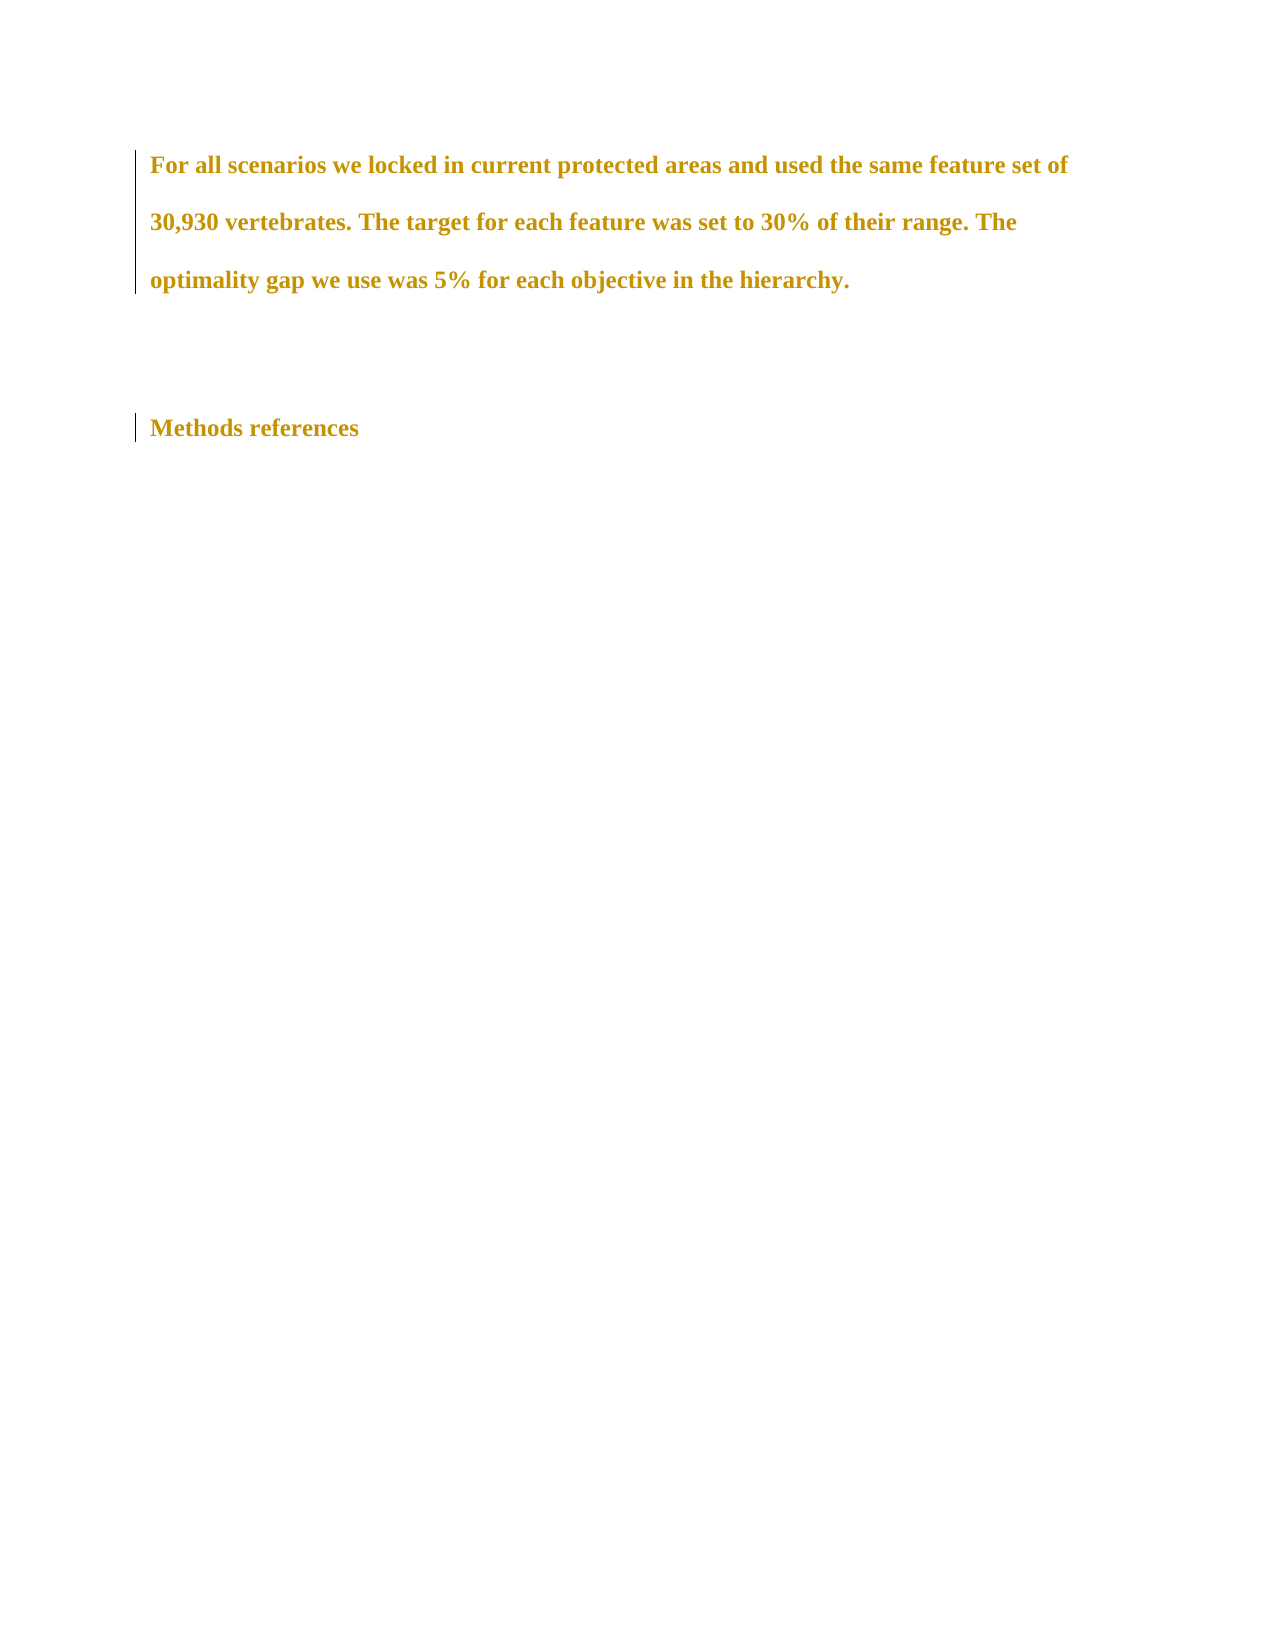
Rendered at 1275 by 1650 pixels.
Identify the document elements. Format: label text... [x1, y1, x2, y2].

text For all scenarios we locked in current protected areas and used the same feature set of 30,930 vertebrates. The target for each feature was set to 30% of their range. The optimality gap we use was 5% for each objective in the hierarchy. [150, 150, 1125, 294]
text Methods references [150, 413, 1125, 442]
